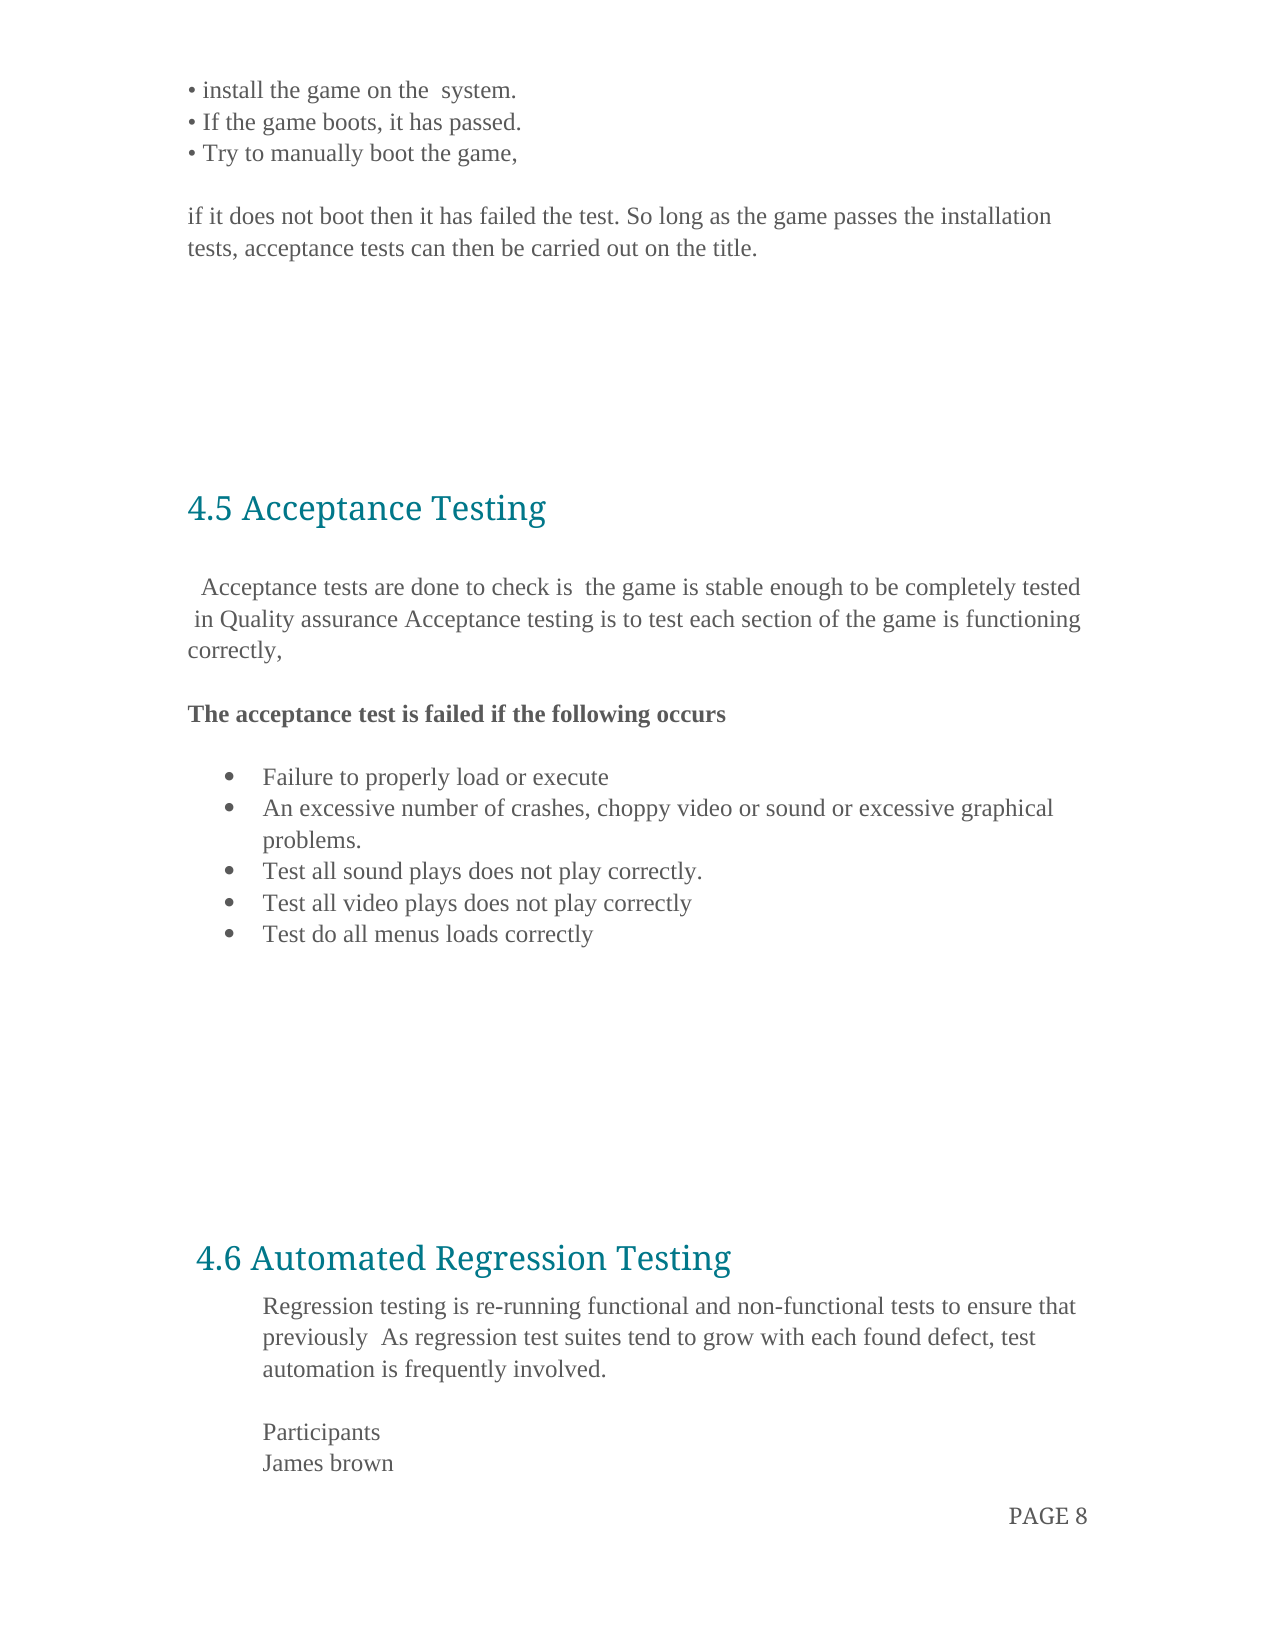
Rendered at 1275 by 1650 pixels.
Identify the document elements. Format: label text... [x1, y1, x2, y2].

text Regression testing is re-running functional and non-functional tests to ensure that previously As regression test suites tend to grow with each found defect, test automation is frequently involved. [262, 1291, 1087, 1383]
text • If the game boots, it has passed. [187, 107, 1087, 135]
text • install the game on the system. [187, 75, 1087, 104]
list An excessive number of crashes, choppy video or sound or excessive graphical problems. [225, 793, 1087, 854]
text correctly, [187, 636, 1087, 664]
text James brown [262, 1448, 1087, 1477]
list Failure to properly load or execute [225, 762, 1087, 791]
list Test all sound plays does not play correctly. [225, 856, 1087, 885]
text The acceptance test is failed if the following occurs [187, 699, 1087, 727]
text if it does not boot then it has failed the test. So long as the game passes the installation tests, acceptance tests can then be carried out on the title. [187, 201, 1087, 262]
text • Try to manually boot the game, [187, 138, 1087, 167]
subtitle 4.5 Acceptance Testing [187, 485, 1087, 530]
text Participants [262, 1417, 1087, 1446]
subtitle 4.6 Automated Regression Testing [187, 1234, 1087, 1280]
list Test do all menus loads correctly [225, 919, 1087, 948]
text Acceptance tests are done to check is the game is stable enough to be completely tested in Quality assurance Acceptance testing is to test each section of the game is functioning [187, 572, 1087, 633]
list Test all video plays does not play correctly [225, 888, 1087, 917]
